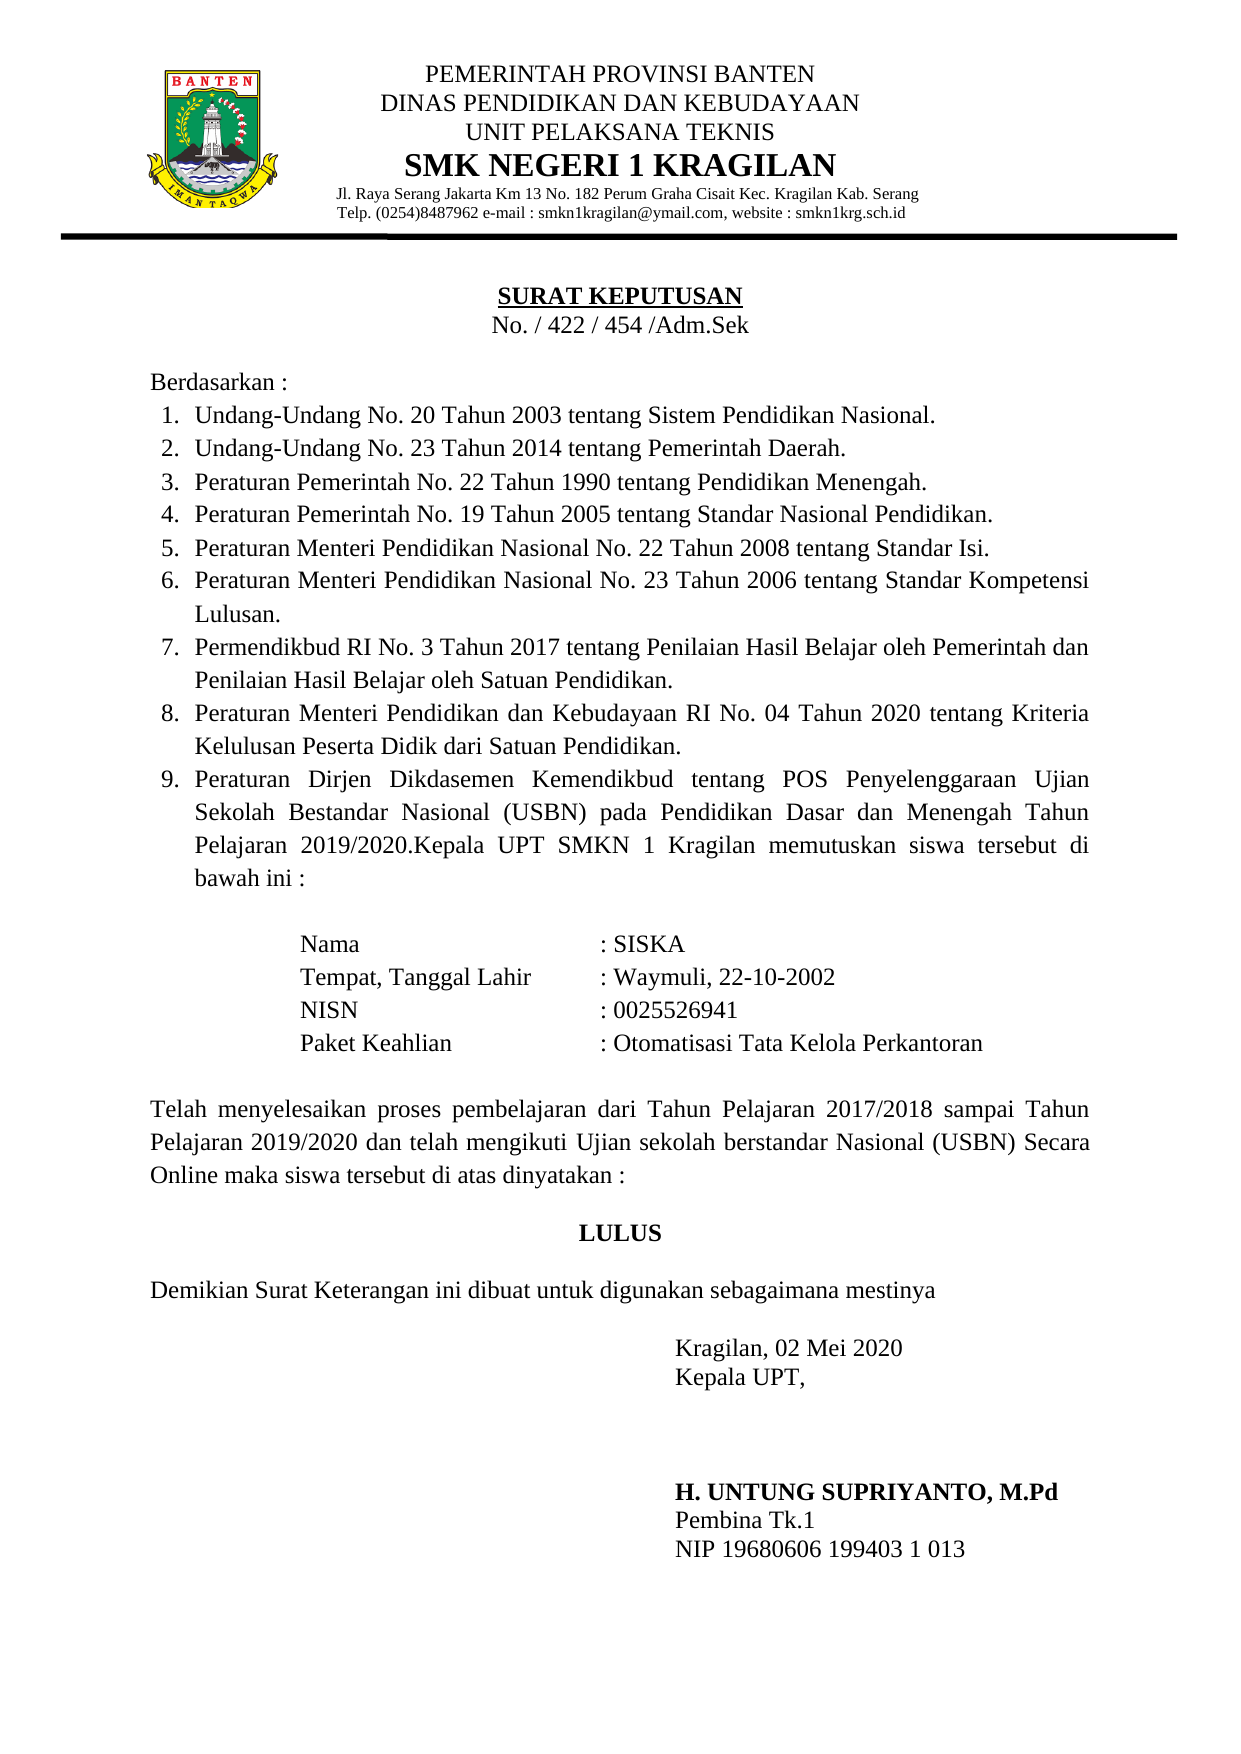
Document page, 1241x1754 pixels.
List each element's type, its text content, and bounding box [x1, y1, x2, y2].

list Permendikbud RI No. 3 Tahun 2017 tentang Penilaian Hasil Belajar oleh Pemerintah dan Penilaian Hasil Belajar oleh Satuan Pendidikan. [179, 632, 1090, 693]
picture [146, 70, 279, 208]
text NIP 19680606 199403 1 013 [150, 1534, 1090, 1563]
text No. / 422 / 454 /Adm.Sek [150, 310, 1090, 339]
text Pembina Tk.1 [150, 1506, 1090, 1534]
list Peraturan Menteri Pendidikan Nasional No. 22 Tahun 2008 tentang Standar Isi. [179, 533, 1090, 561]
text Kragilan, 02 Mei 2020 [150, 1333, 1090, 1362]
text H. UNTUNG SUPRIYANTO, M.Pd [150, 1477, 1090, 1506]
text Paket Keahlian : Otomatisasi Tata Kelola Perkantoran [150, 1028, 1090, 1057]
list Peraturan Pemerintah No. 22 Tahun 1990 tentang Pendidikan Menengah. [179, 467, 1090, 495]
text Berdasarkan : [150, 367, 1090, 396]
text LULUS [150, 1218, 1090, 1247]
text Telah menyelesaikan proses pembelajaran dari Tahun Pelajaran 2017/2018 sampai Tahun Pelajaran 2019/2020 dan telah mengikuti Ujian sekolah berstandar Nasional (USBN) Secara Online maka siswa tersebut di atas dinyatakan : [150, 1094, 1090, 1189]
text NISN : 0025526941 [150, 995, 1090, 1024]
text Demikian Surat Keterangan ini dibuat untuk digunakan sebagaimana mestinya [150, 1276, 1090, 1304]
list Peraturan Pemerintah No. 19 Tahun 2005 tentang Standar Nasional Pendidikan. [179, 499, 1090, 528]
list Peraturan Menteri Pendidikan Nasional No. 23 Tahun 2006 tentang Standar Kompetensi Lulusan. [179, 566, 1090, 627]
list Peraturan Dirjen Dikdasemen Kemendikbud tentang POS Penyelenggaraan Ujian Sekolah Bestandar Nasional (USBN) pada Pendidikan Dasar dan Menengah Tahun Pelajaran 2019/2020.Kepala UPT SMKN 1 Kragilan memutuskan siswa tersebut di bawah ini : [179, 764, 1090, 892]
text Tempat, Tanggal Lahir : Waymuli, 22-10-2002 [150, 962, 1090, 991]
list Peraturan Menteri Pendidikan dan Kebudayaan RI No. 04 Tahun 2020 tentang Kriteria Kelulusan Peserta Didik dari Satuan Pendidikan. [179, 698, 1090, 759]
list Undang-Undang No. 20 Tahun 2003 tentang Sistem Pendidikan Nasional. [179, 401, 1090, 429]
text Nama : SISKA [150, 929, 1090, 958]
list Undang-Undang No. 23 Tahun 2014 tentang Pemerintah Daerah. [179, 433, 1090, 462]
text Kepala UPT, [150, 1362, 1090, 1391]
text SURAT KEPUTUSAN [150, 281, 1090, 310]
